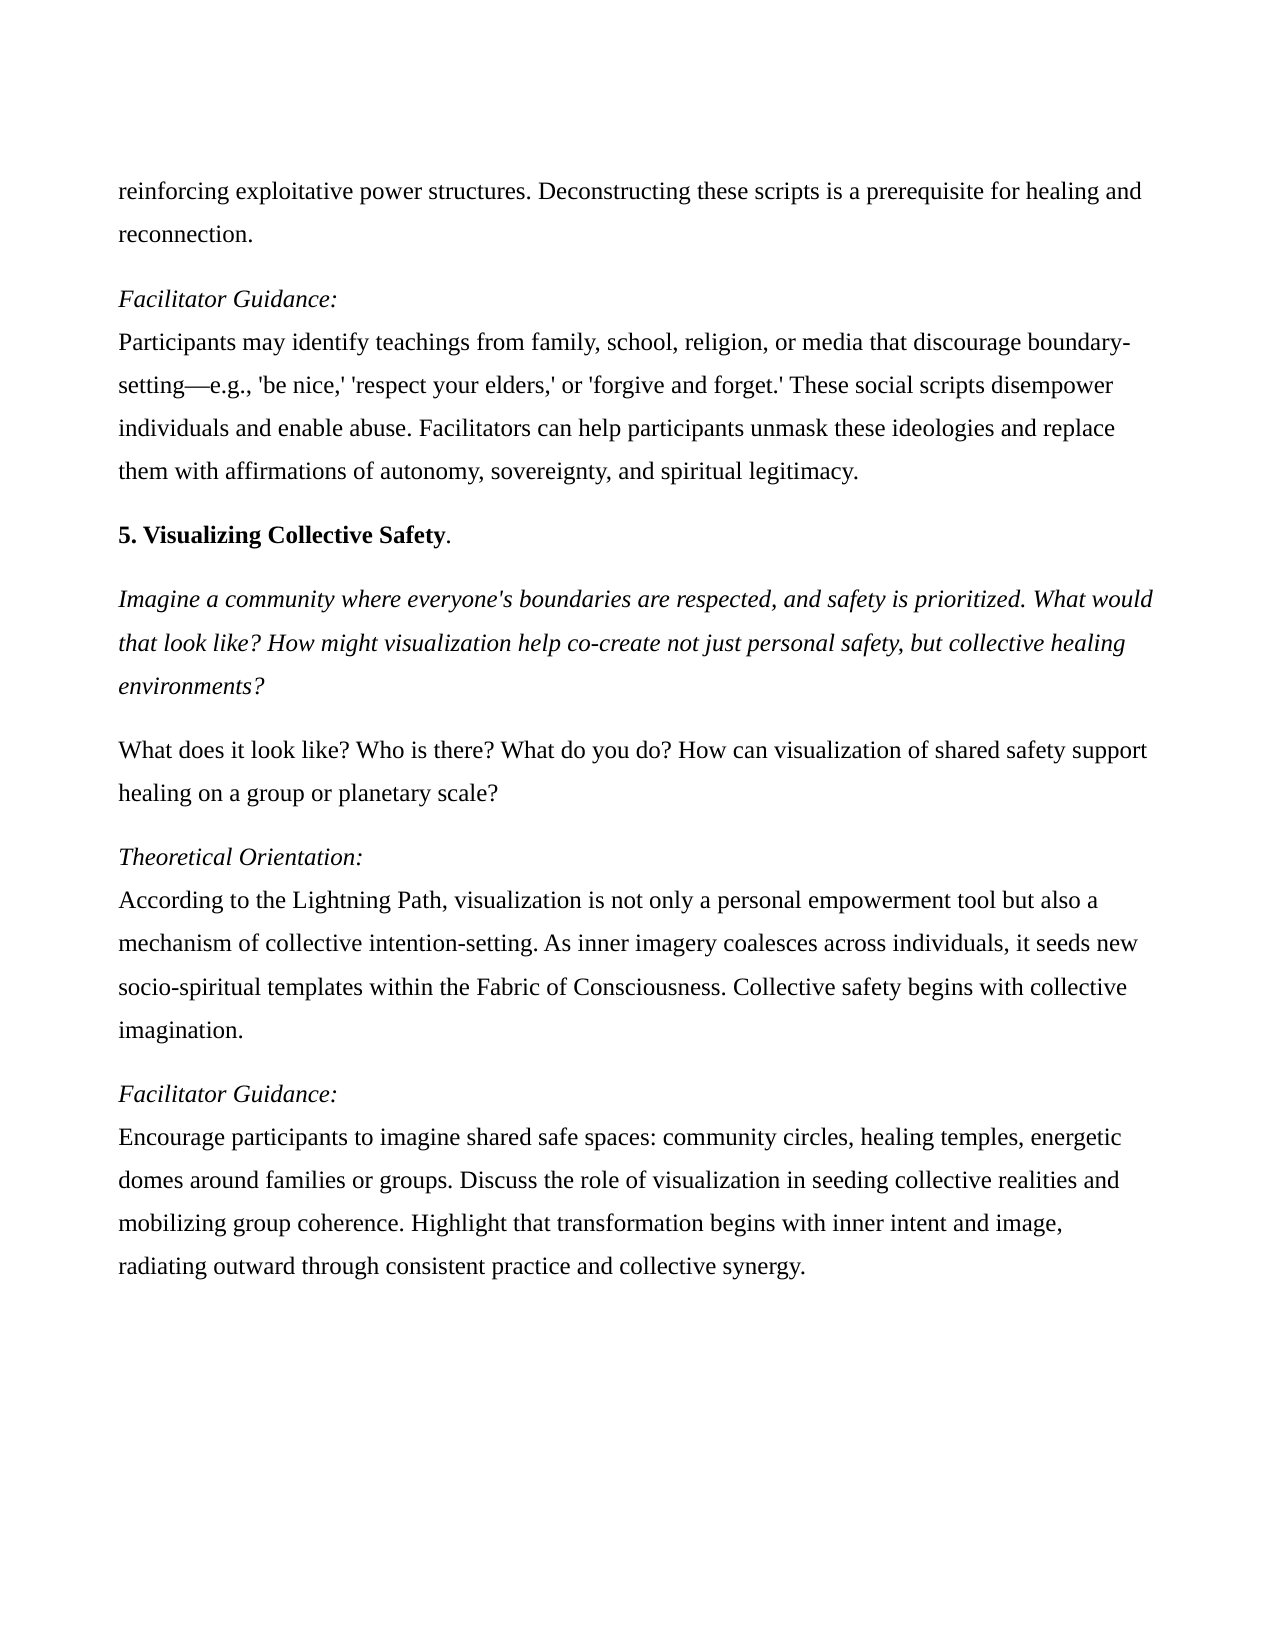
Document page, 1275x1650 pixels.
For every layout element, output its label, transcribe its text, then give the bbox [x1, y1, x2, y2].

text What does it look like? Who is there? What do you do? How can visualization of shared safety support healing on a group or planetary scale? [118, 735, 1157, 807]
text reinforcing exploitative power structures. Deconstructing these scripts is a prerequisite for healing and reconnection. [118, 176, 1157, 248]
text 5. Visualizing Collective Safety. [118, 520, 1157, 549]
text Facilitator Guidance: Participants may identify teachings from family, school, religion, or media that discourage boundary-setting—e.g., 'be nice,' 'respect your elders,' or 'forgive and forget.' These social scripts disempower individuals and enable abuse. Facilitators can help participants unmask these ideologies and replace them with affirmations of autonomy, sovereignty, and spiritual legitimacy. [118, 284, 1157, 485]
text Theoretical Orientation: According to the Lightning Path, visualization is not only a personal empowerment tool but also a mechanism of collective intention-setting. As inner imagery coalesces across individuals, it seeds new socio-spiritual templates within the Fabric of Consciousness. Collective safety begins with collective imagination. [118, 842, 1157, 1043]
text Facilitator Guidance: Encourage participants to imagine shared safe spaces: community circles, healing temples, energetic domes around families or groups. Discuss the role of visualization in seeding collective realities and mobilizing group coherence. Highlight that transformation begins with inner intent and image, radiating outward through consistent practice and collective synergy. [118, 1079, 1157, 1280]
text Imagine a community where everyone's boundaries are respected, and safety is prioritized. What would that look like? How might visualization help co-create not just personal safety, but collective healing environments? [118, 584, 1157, 699]
